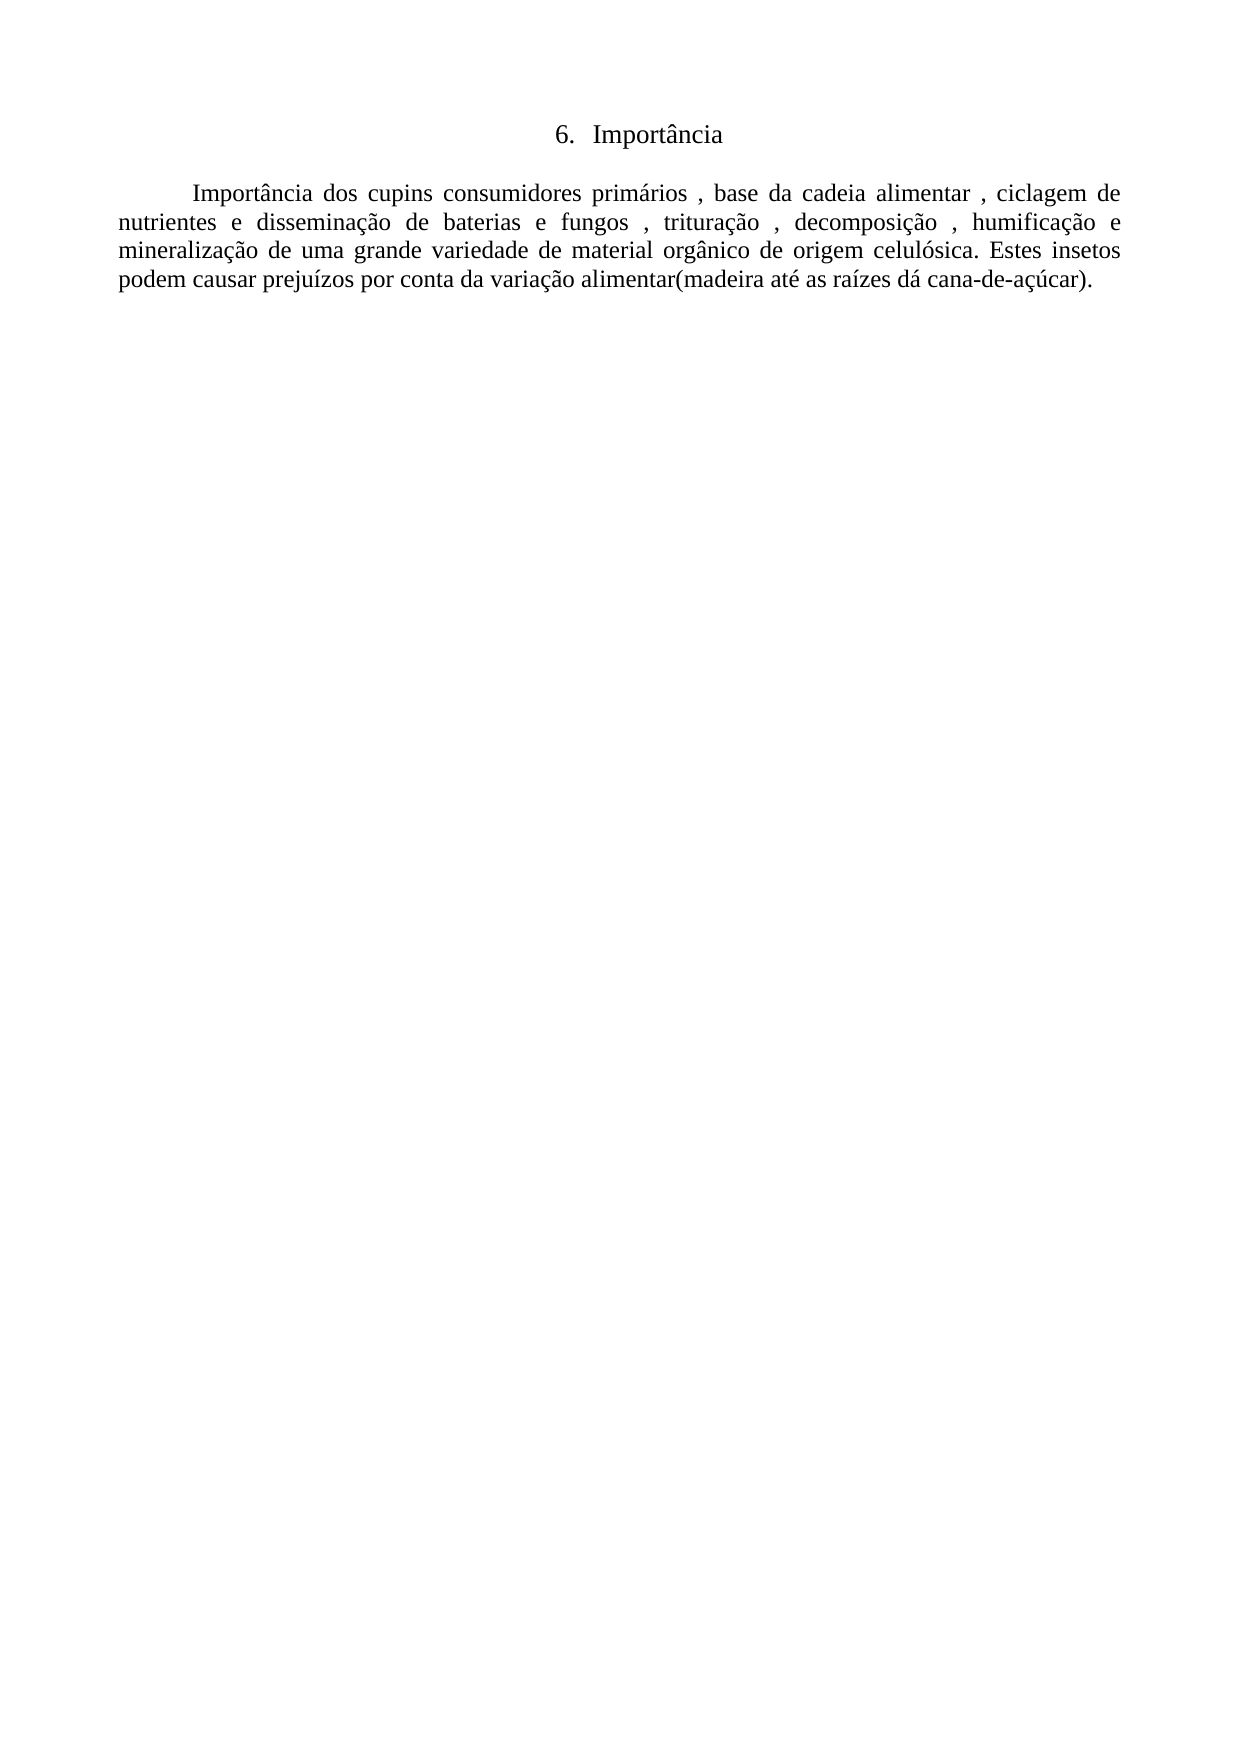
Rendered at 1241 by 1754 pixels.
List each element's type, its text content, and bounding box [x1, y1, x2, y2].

text Importância dos cupins consumidores primários , base da cadeia alimentar , ciclagem de nutrientes e disseminação de baterias e fungos , trituração , decomposição , humificação e mineralização de uma grande variedade de material orgânico de origem celulósica. Estes insetos podem causar prejuízos por conta da variação alimentar(madeira até as raízes dá cana-de-açúcar). [118, 178, 1122, 293]
list Importância [156, 118, 1122, 149]
